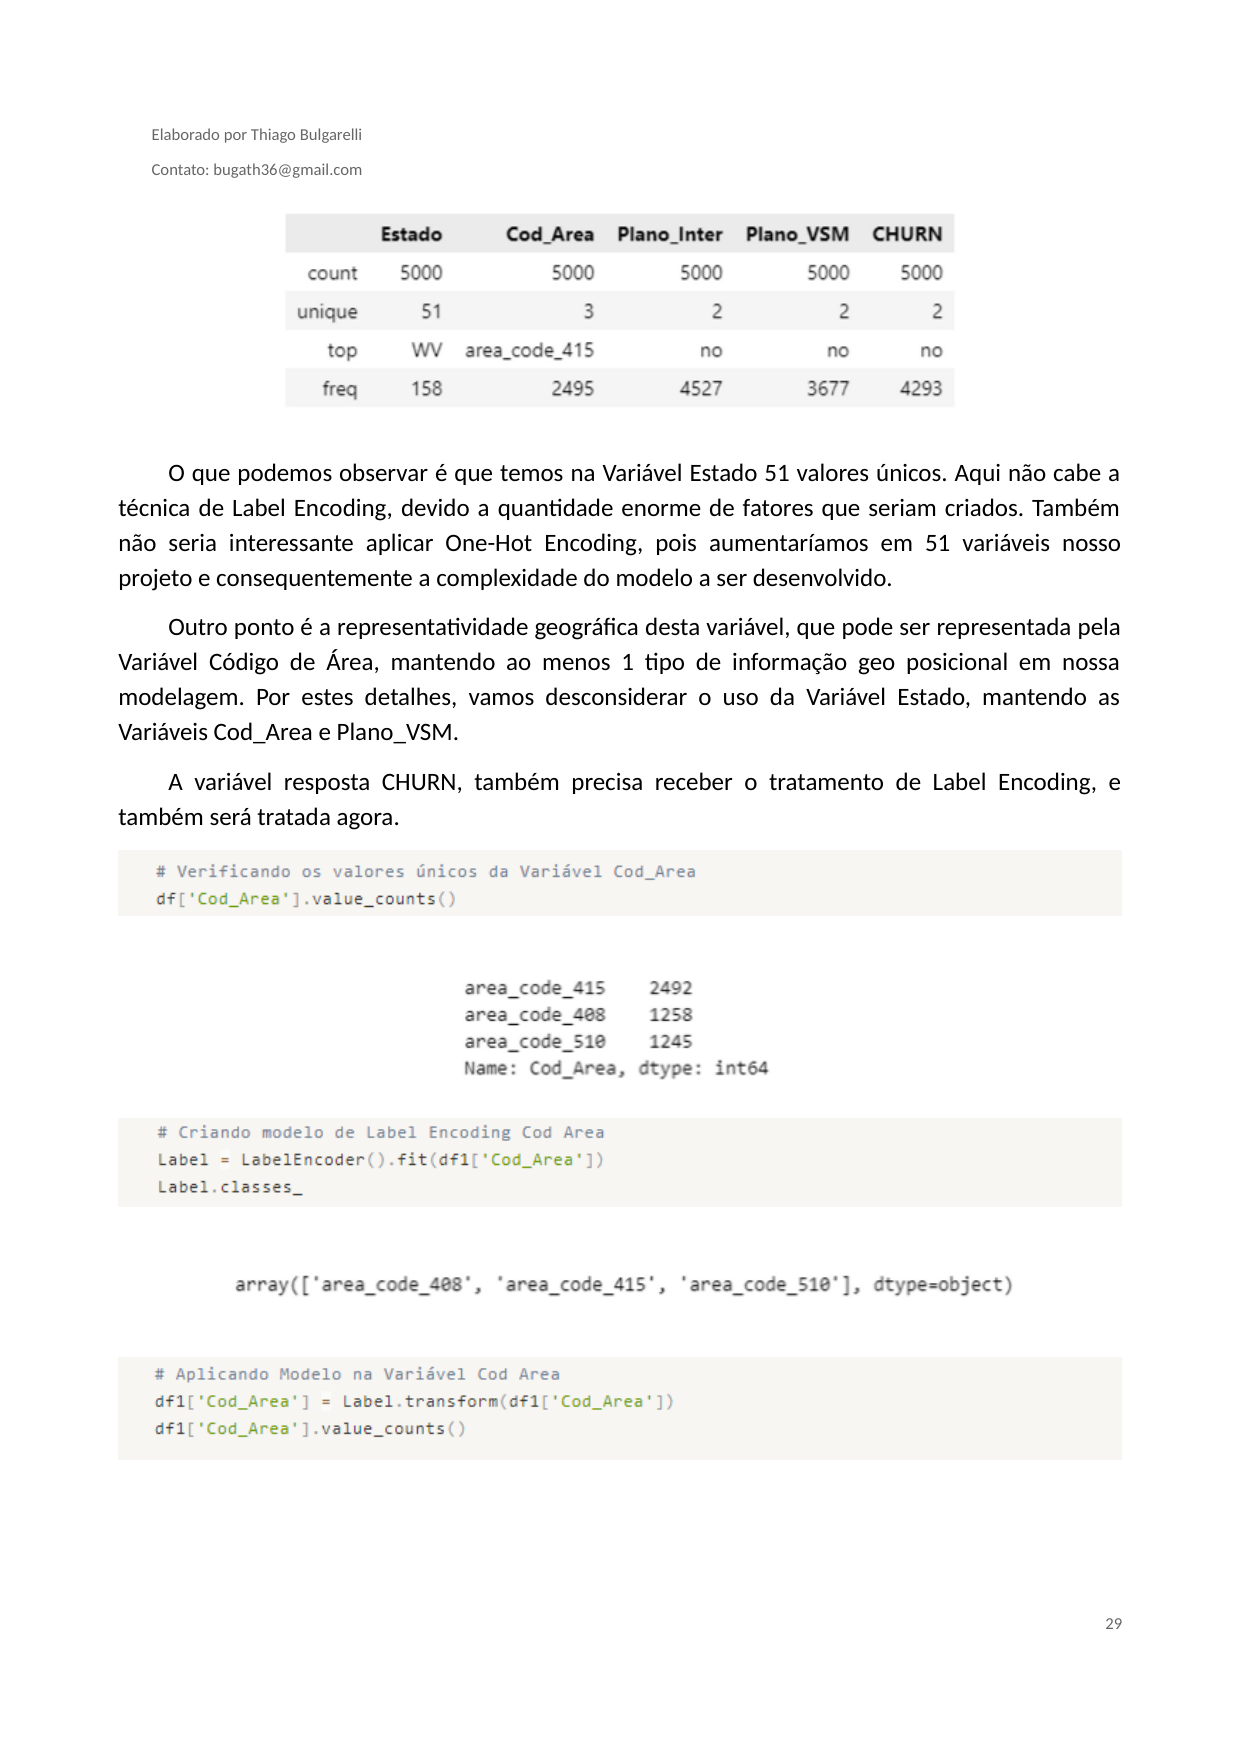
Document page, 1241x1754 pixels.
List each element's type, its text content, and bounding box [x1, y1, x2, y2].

picture [453, 970, 788, 1088]
picture [118, 850, 1123, 916]
picture [218, 1261, 1022, 1304]
text Outro ponto é a representatividade geográfica desta variável, que pode ser representada pela Variável Código de Área, mantendo ao menos 1 tipo de informação geo posicional em nossa modelagem. Por estes detalhes, vamos desconsiderar o uso da Variável Estado, mantendo as Variáveis Cod_Area e Plano_VSM. [118, 612, 1122, 747]
text A variável resposta CHURN, também precisa receber o tratamento de Label Encoding, e também será tratada agora. [118, 766, 1122, 832]
picture [118, 1118, 1123, 1207]
picture [277, 209, 963, 421]
picture [118, 1357, 1123, 1460]
text O que podemos observar é que temos na Variável Estado 51 valores únicos. Aqui não cabe a técnica de Label Encoding, devido a quantidade enorme de fatores que seriam criados. Também não seria interessante aplicar One-Hot Encoding, pois aumentaríamos em 51 variáveis nosso projeto e consequentemente a complexidade do modelo a ser desenvolvido. [118, 457, 1122, 592]
